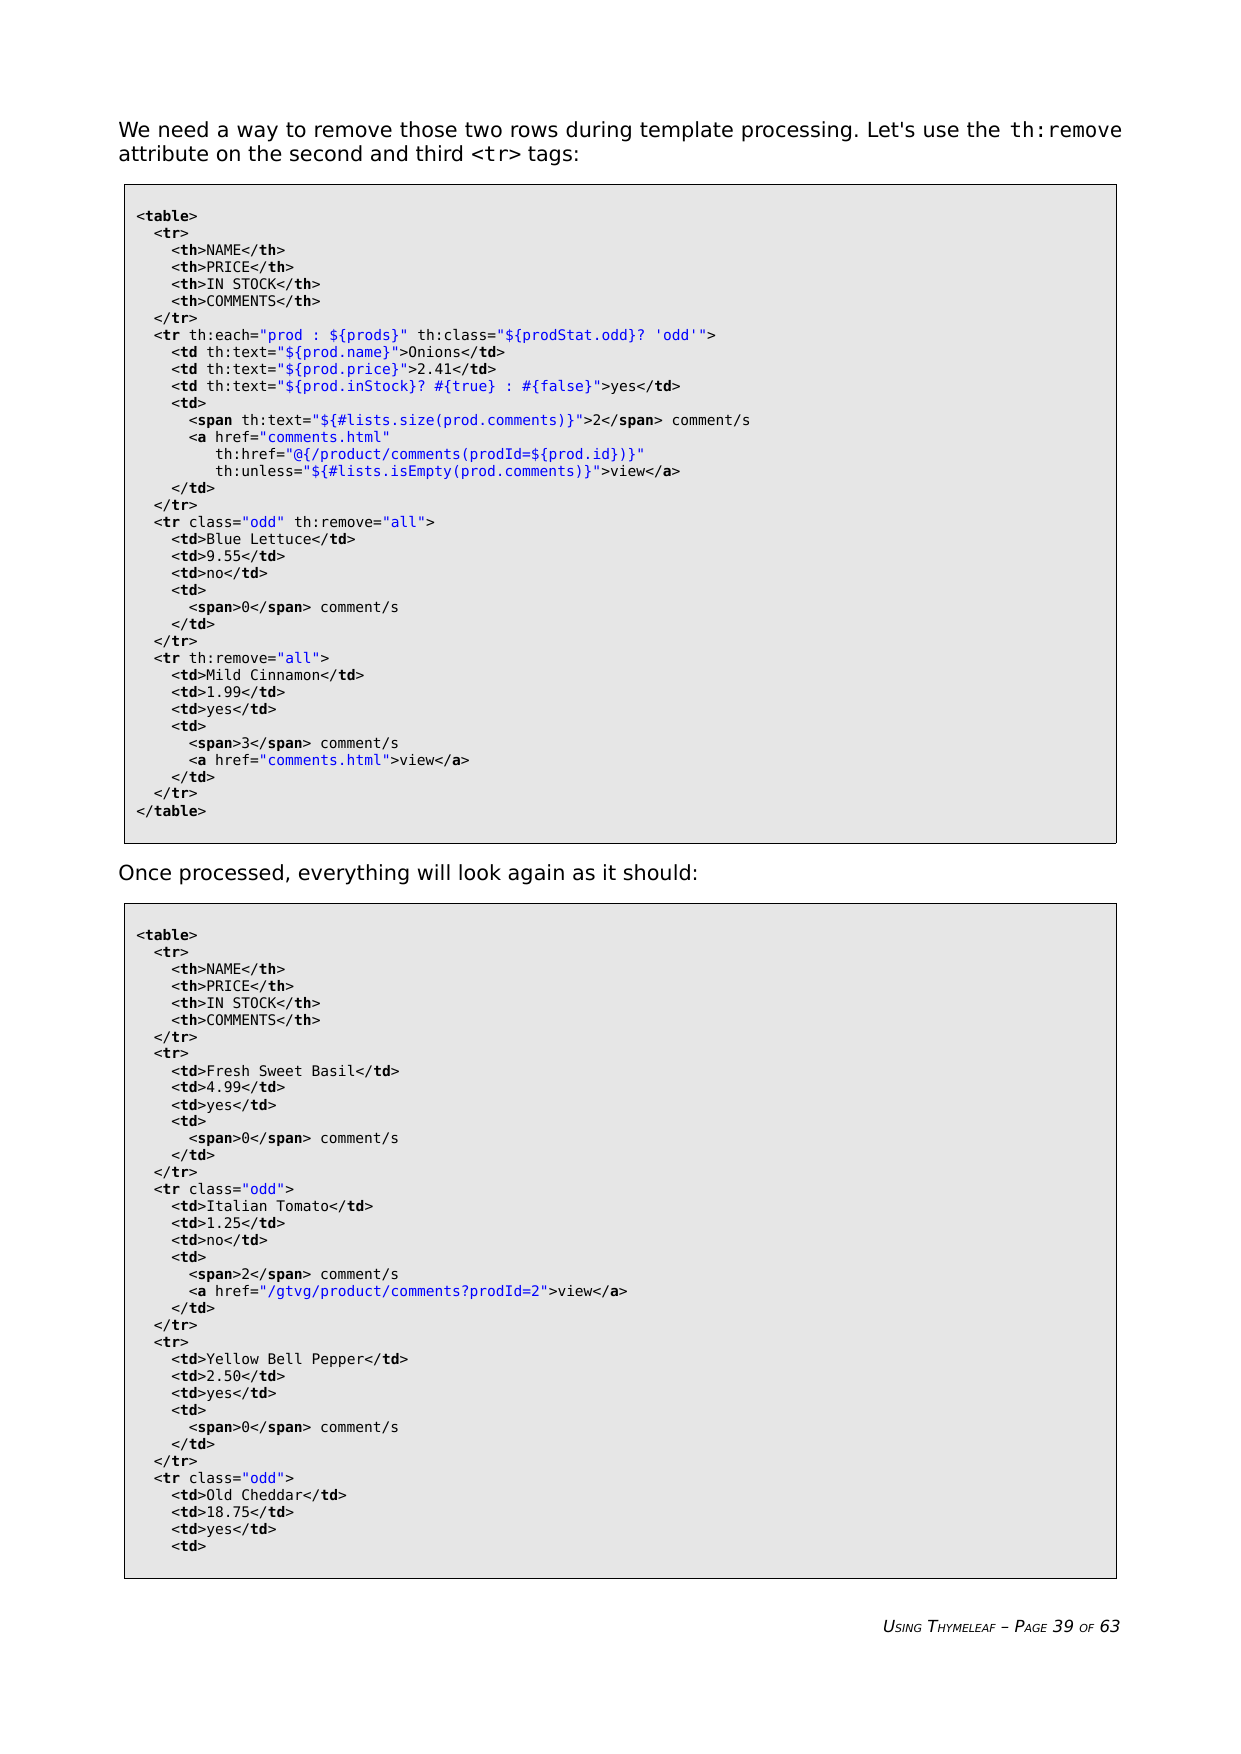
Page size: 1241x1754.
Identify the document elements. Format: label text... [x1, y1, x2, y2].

text <table> <tr> <th>NAME</th> <th>PRICE</th> <th>IN STOCK</th> <th>COMMENTS</th> </tr> <tr th:each="prod : ${prods}" th:class="${prodStat.odd}? 'odd'"> <td th:text="${prod.name}">Onions</td> <td th:text="${prod.price}">2.41</td> <td th:text="${prod.inStock}? #{true} : #{false}">yes</td> <td> <span th:text="${#lists.size(prod.comments)}">2</span> comment/s <a href="comments.html" th:href="@{/product/comments(prodId=${prod.id})}" th:unless="${#lists.isEmpty(prod.comments)}">view</a> </td> </tr> <tr class="odd" th:remove="all"> <td>Blue Lettuce</td> <td>9.55</td> <td>no</td> <td> <span>0</span> comment/s </td> </tr> <tr th:remove="all"> <td>Mild Cinnamon</td> <td>1.99</td> <td>yes</td> <td> <span>3</span> comment/s <a href="comments.html">view</a> </td> </tr> </table> [125, 185, 1116, 843]
text We need a way to remove those two rows during template processing. Let's use the th:remove attribute on the second and third <tr> tags: [118, 118, 1122, 167]
text <table> <tr> <th>NAME</th> <th>PRICE</th> <th>IN STOCK</th> <th>COMMENTS</th> </tr> <tr> <td>Fresh Sweet Basil</td> <td>4.99</td> <td>yes</td> <td> <span>0</span> comment/s </td> </tr> <tr class="odd"> <td>Italian Tomato</td> <td>1.25</td> <td>no</td> <td> <span>2</span> comment/s <a href="/gtvg/product/comments?prodId=2">view</a> </td> </tr> <tr> <td>Yellow Bell Pepper</td> <td>2.50</td> <td>yes</td> <td> <span>0</span> comment/s </td> </tr> <tr class="odd"> <td>Old Cheddar</td> <td>18.75</td> <td>yes</td> <td> [125, 904, 1116, 1578]
text Once processed, everything will look again as it should: [118, 861, 1122, 885]
